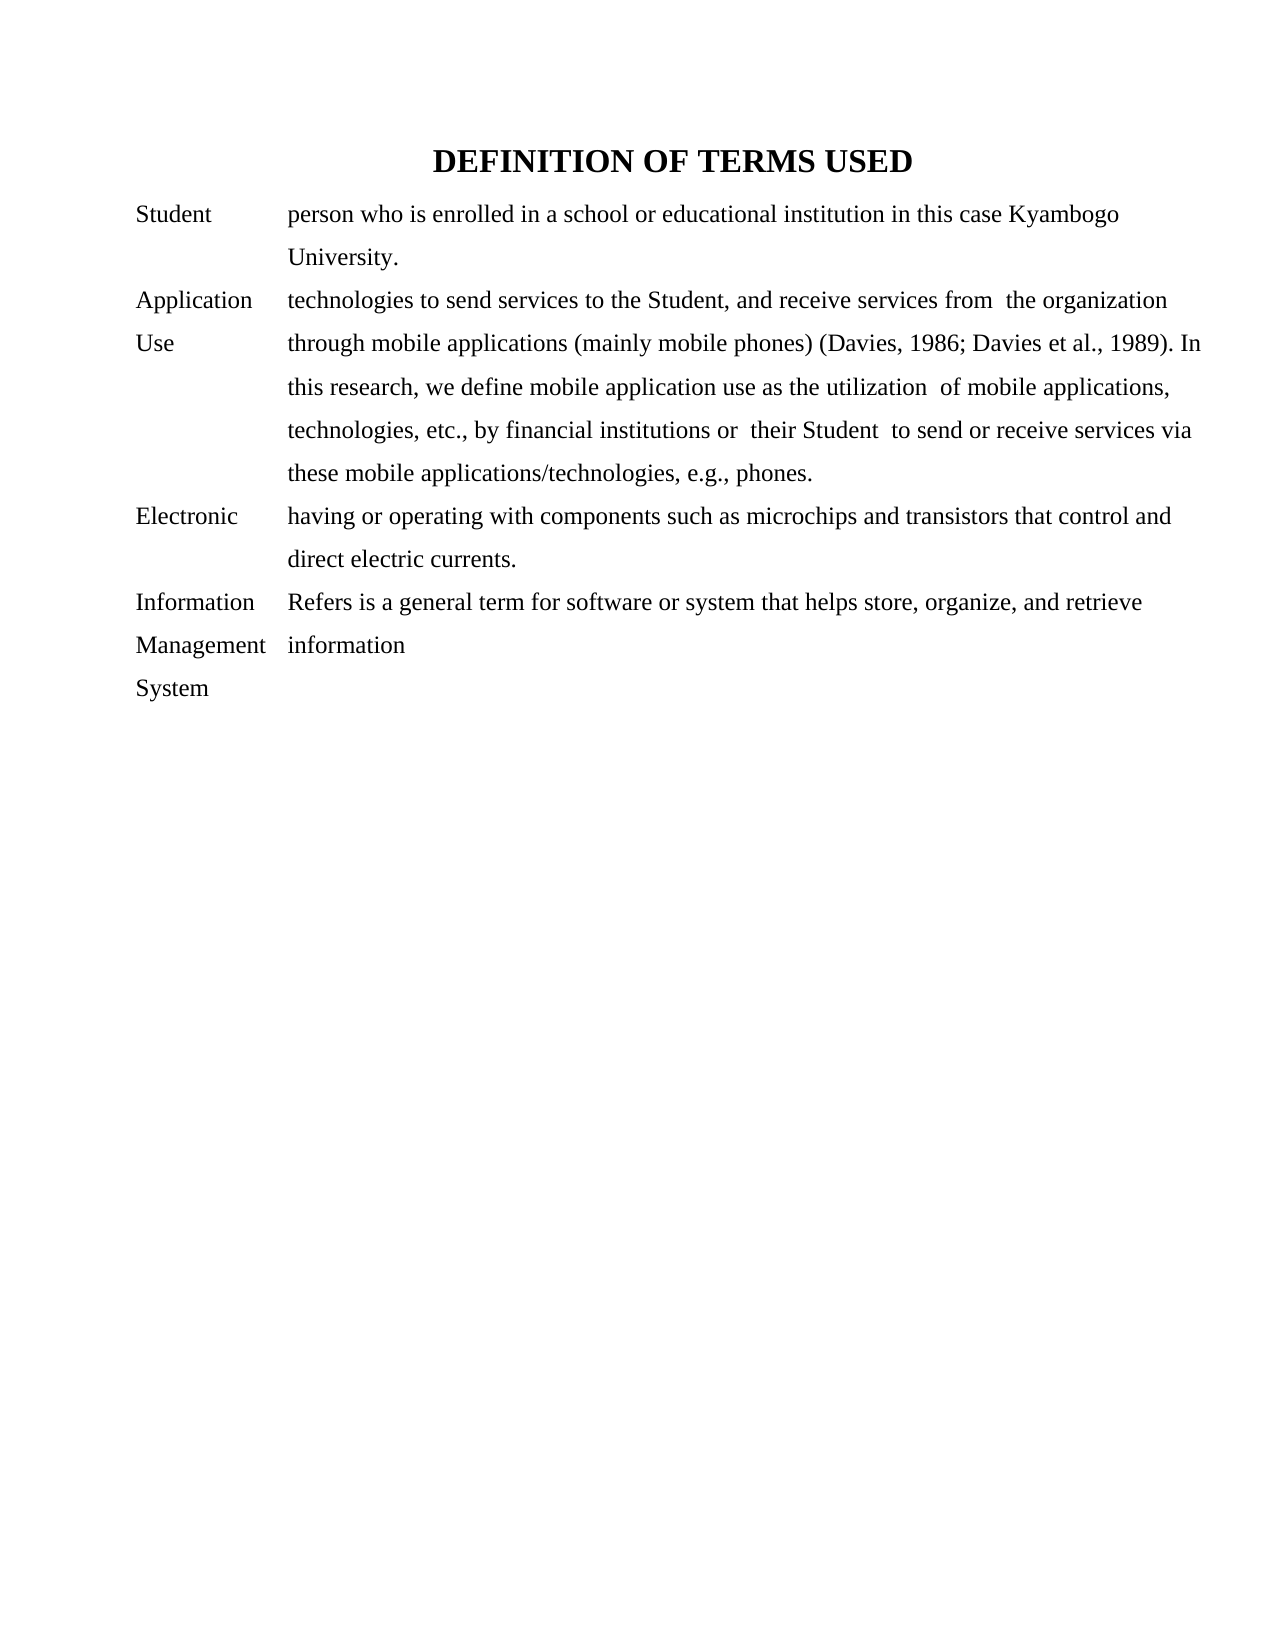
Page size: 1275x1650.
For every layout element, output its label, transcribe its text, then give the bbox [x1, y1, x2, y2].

text Application Use [135, 285, 278, 357]
text person who is enrolled in a school or educational institution in this case Kyambogo University. [287, 199, 1210, 271]
text having or operating with components such as microchips and transistors that control and direct electric currents. [287, 501, 1210, 573]
text Student [135, 199, 278, 228]
text Information Management System [135, 587, 278, 702]
text Electronic [135, 501, 278, 530]
text technologies to send services to the Student, and receive services from the organization through mobile applications (mainly mobile phones) (Davies, 1986; Davies et al., 1989). In this research, we define mobile application use as the utilization of mobile applications, technologies, etc., by financial institutions or their Student to send or receive services via these mobile applications/technologies, e.g., phones. [287, 285, 1210, 487]
text Refers is a general term for software or system that helps store, organize, and retrieve information [287, 587, 1210, 659]
subtitle DEFINITION OF TERMS USED [135, 142, 1210, 180]
